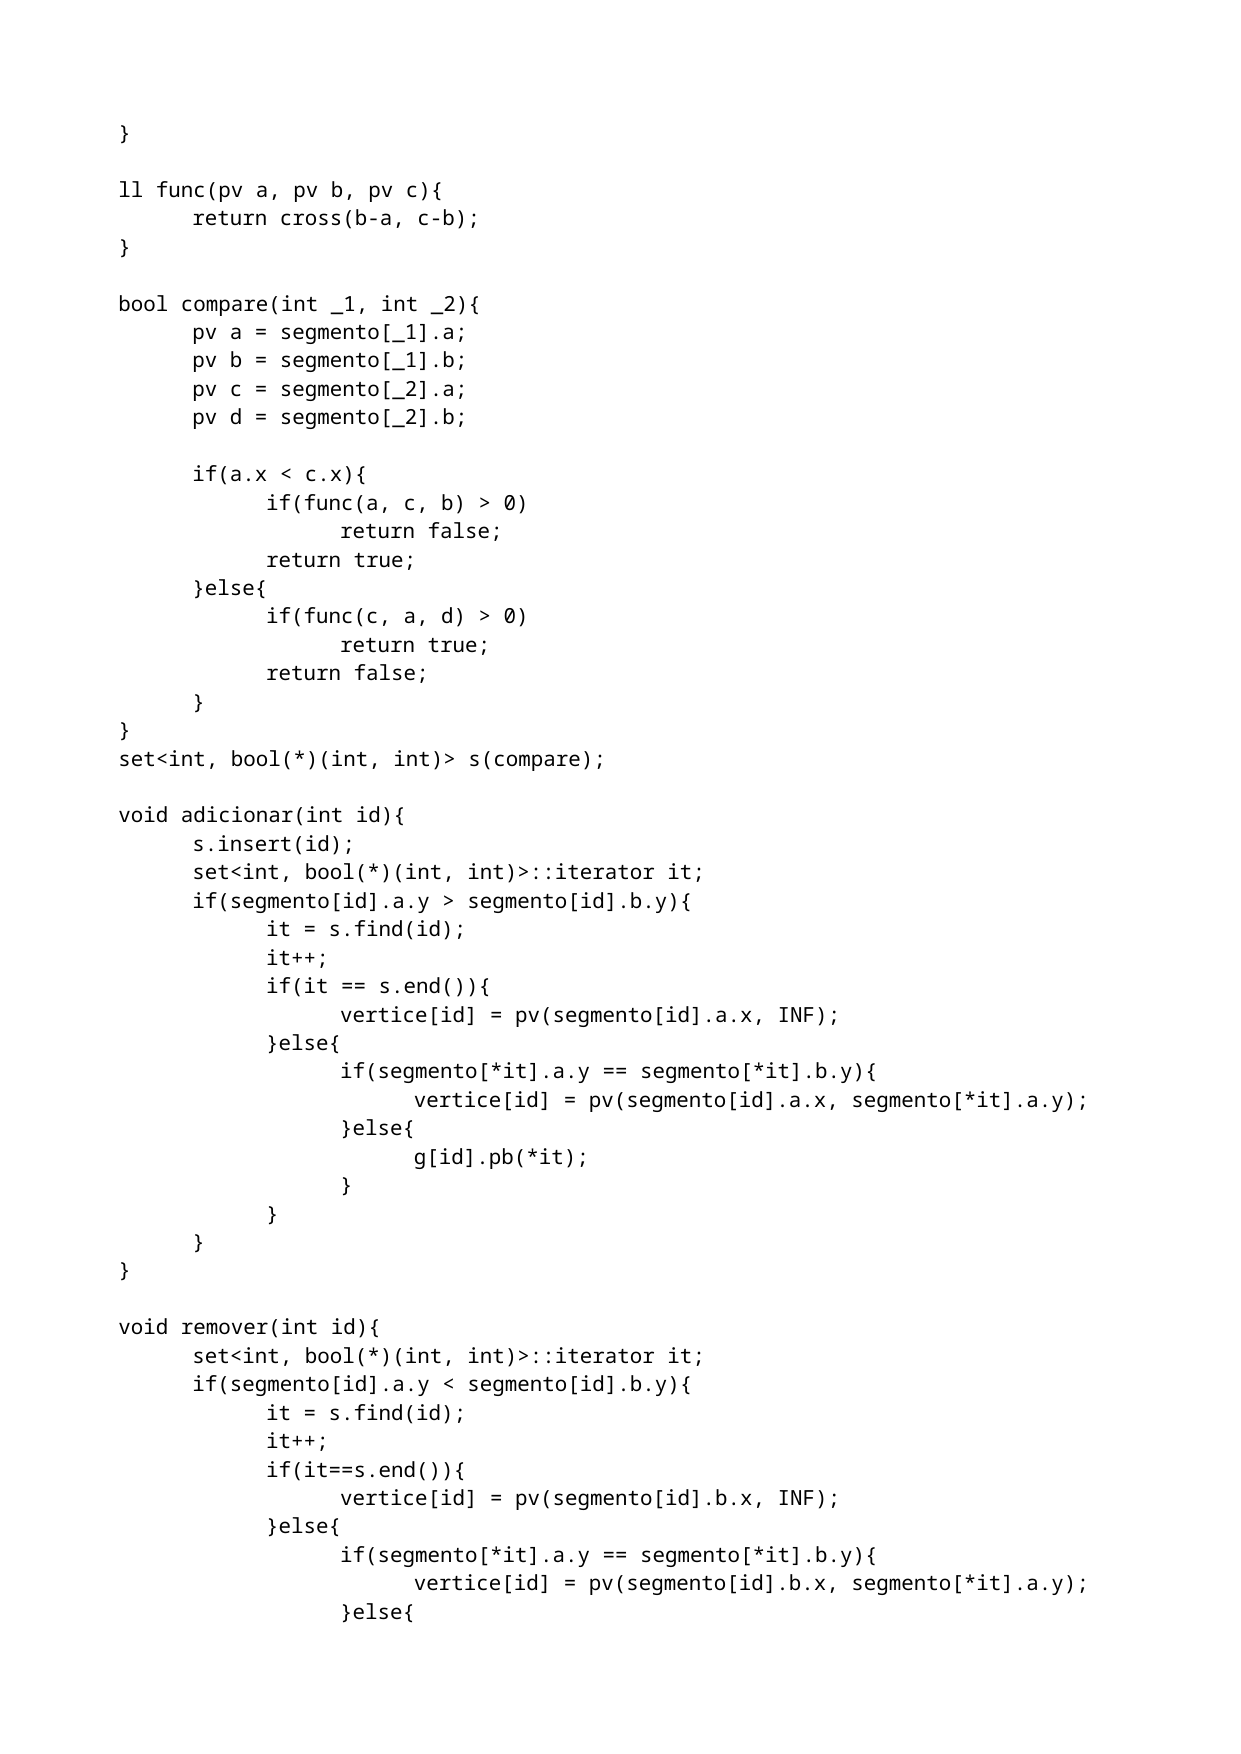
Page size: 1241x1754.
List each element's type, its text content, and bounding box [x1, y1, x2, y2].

text vertice[id] = pv(segmento[id].a.x, INF); [118, 1000, 1122, 1028]
text if(a.x < c.x){ [118, 459, 1122, 488]
text it++; [118, 1426, 1122, 1455]
text bool compare(int _1, int _2){ [118, 289, 1122, 317]
text if(it == s.end()){ [118, 971, 1122, 1000]
text it = s.find(id); [118, 1398, 1122, 1426]
text vertice[id] = pv(segmento[id].b.x, segmento[*it].a.y); [118, 1568, 1122, 1597]
text set<int, bool(*)(int, int)> s(compare); [118, 744, 1122, 772]
text return false; [118, 658, 1122, 687]
text return cross(b-a, c-b); [118, 203, 1122, 232]
text ll func(pv a, pv b, pv c){ [118, 175, 1122, 203]
text } [118, 1227, 1122, 1256]
text }else{ [118, 1597, 1122, 1625]
text } [118, 1199, 1122, 1227]
text g[id].pb(*it); [118, 1142, 1122, 1170]
text set<int, bool(*)(int, int)>::iterator it; [118, 1341, 1122, 1369]
text pv d = segmento[_2].b; [118, 402, 1122, 431]
text } [118, 1170, 1122, 1199]
text s.insert(id); [118, 829, 1122, 857]
text vertice[id] = pv(segmento[id].a.x, segmento[*it].a.y); [118, 1085, 1122, 1113]
text if(it==s.end()){ [118, 1455, 1122, 1483]
text } [118, 232, 1122, 260]
text if(segmento[*it].a.y == segmento[*it].b.y){ [118, 1057, 1122, 1085]
text if(segmento[id].a.y > segmento[id].b.y){ [118, 886, 1122, 914]
text return false; [118, 516, 1122, 545]
text } [118, 1256, 1122, 1284]
text }else{ [118, 1028, 1122, 1057]
text pv c = segmento[_2].a; [118, 374, 1122, 402]
text if(func(c, a, d) > 0) [118, 602, 1122, 630]
text return true; [118, 630, 1122, 658]
text if(segmento[*it].a.y == segmento[*it].b.y){ [118, 1540, 1122, 1568]
text if(func(a, c, b) > 0) [118, 488, 1122, 516]
text it = s.find(id); [118, 914, 1122, 943]
text pv a = segmento[_1].a; [118, 317, 1122, 346]
text set<int, bool(*)(int, int)>::iterator it; [118, 857, 1122, 886]
text vertice[id] = pv(segmento[id].b.x, INF); [118, 1483, 1122, 1512]
text } [118, 118, 1122, 147]
text void adicionar(int id){ [118, 801, 1122, 829]
text } [118, 687, 1122, 715]
text }else{ [118, 573, 1122, 602]
text pv b = segmento[_1].b; [118, 346, 1122, 374]
text return true; [118, 545, 1122, 573]
text }else{ [118, 1512, 1122, 1540]
text }else{ [118, 1113, 1122, 1142]
text it++; [118, 943, 1122, 971]
text void remover(int id){ [118, 1312, 1122, 1341]
text if(segmento[id].a.y < segmento[id].b.y){ [118, 1369, 1122, 1398]
text } [118, 715, 1122, 744]
